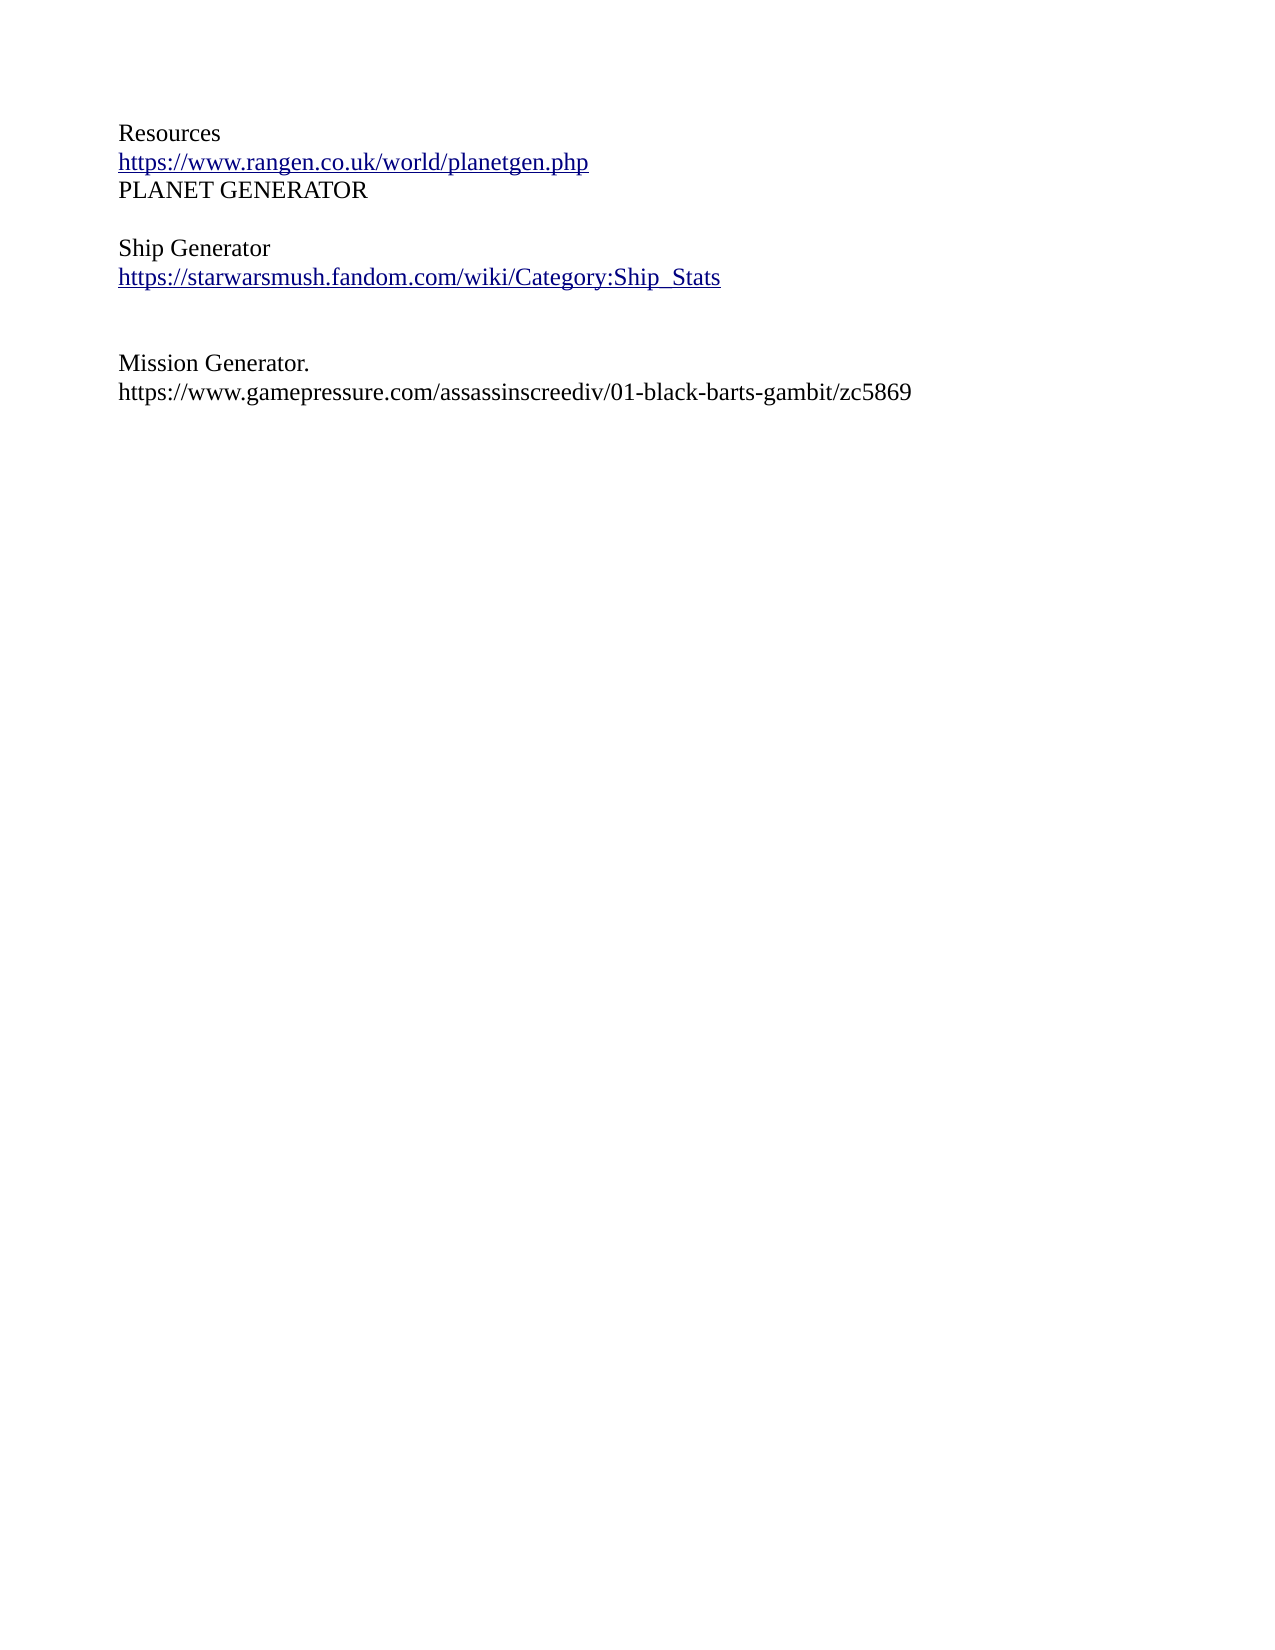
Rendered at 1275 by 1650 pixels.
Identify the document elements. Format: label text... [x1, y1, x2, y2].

text https://www.gamepressure.com/assassinscreediv/01-black-barts-gambit/zc5869 [118, 377, 1157, 406]
text https://www.rangen.co.uk/world/planetgen.php [118, 147, 1157, 176]
text Resources [118, 118, 1157, 147]
text Mission Generator. [118, 348, 1157, 377]
text PLANET GENERATOR Ship Generator https://starwarsmush.fandom.com/wiki/Category:Ship_Stats [118, 176, 1157, 291]
